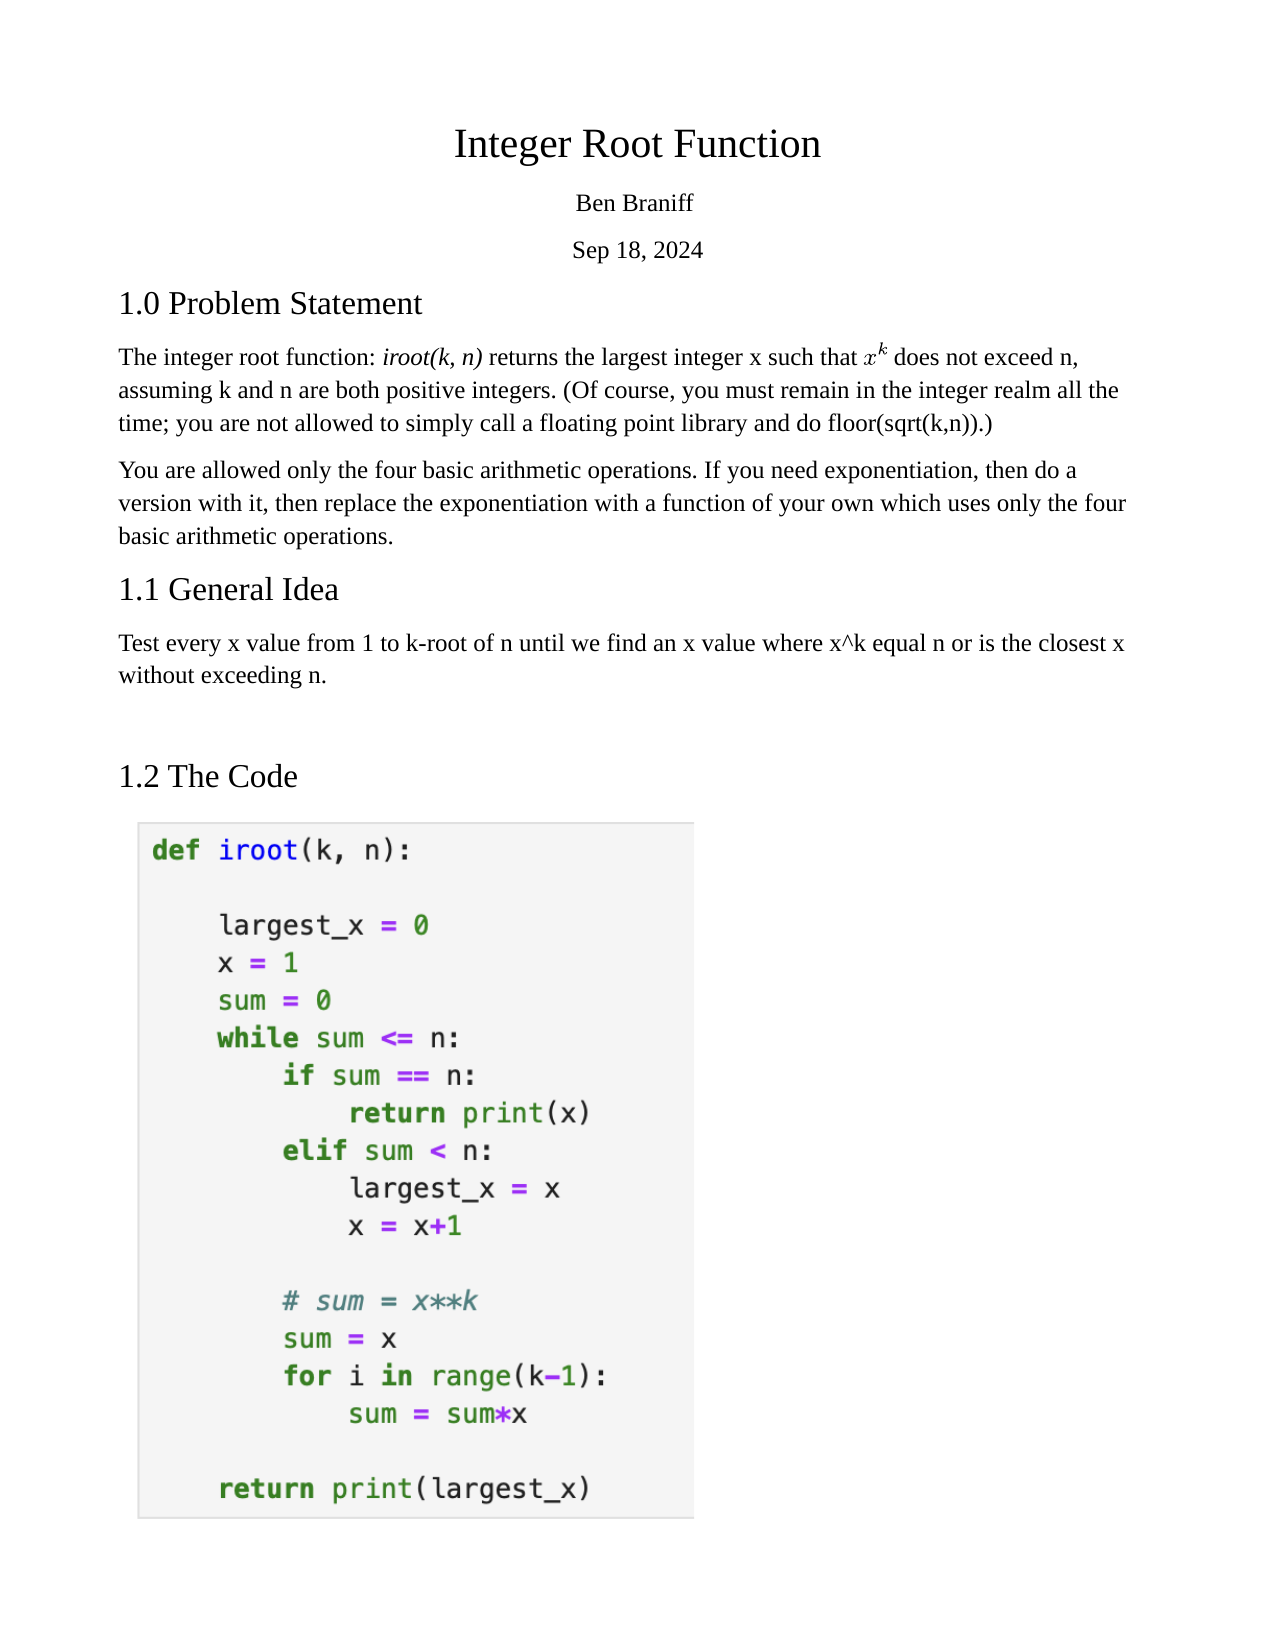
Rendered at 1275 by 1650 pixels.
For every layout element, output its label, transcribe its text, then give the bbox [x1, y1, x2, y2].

text The integer root function: iroot(k, n) returns the largest integer x such that does not exceed n, assuming k and n are both positive integers. (Of course, you must remain in the integer realm all the time; you are not allowed to simply call a floating point library and do floor(sqrt(k,n)).) [118, 342, 1157, 436]
text Ben Braniff [118, 188, 1157, 217]
text You are allowed only the four basic arithmetic operations. If you need exponentiation, then do a version with it, then replace the exponentiation with a function of your own which uses only the four basic arithmetic operations. [118, 455, 1157, 550]
text Test every x value from 1 to k-root of n until we find an x value where x^k equal n or is the closest x without exceeding n. [118, 628, 1157, 689]
text 1.0 Problem Statement [118, 283, 1157, 321]
text Integer Root Function [118, 118, 1157, 166]
text 1.1 General Idea [118, 569, 1157, 607]
text Sep 18, 2024 [118, 235, 1157, 264]
picture [127, 822, 695, 1521]
text 1.2 The Code [118, 756, 1157, 794]
